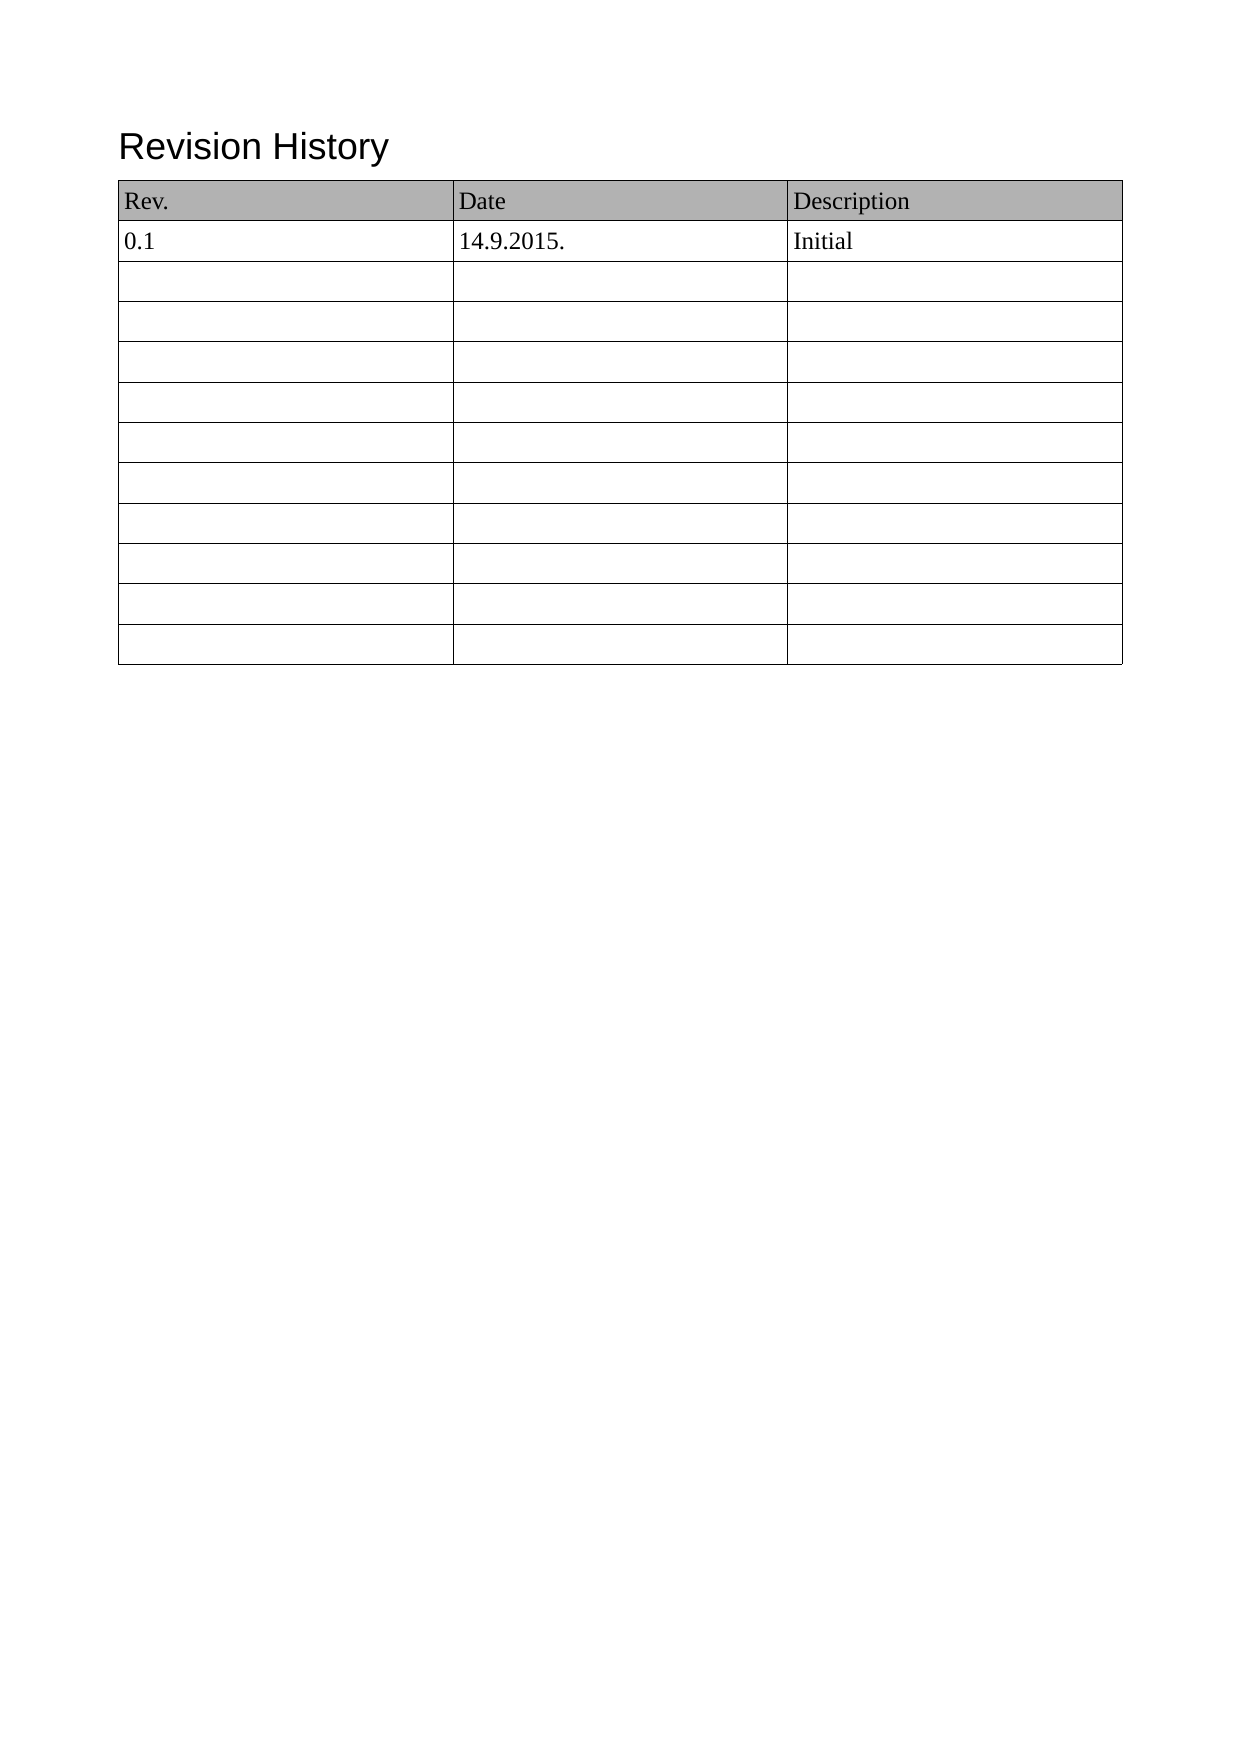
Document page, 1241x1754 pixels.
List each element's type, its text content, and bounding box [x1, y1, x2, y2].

table_cell [454, 262, 787, 301]
table_cell [454, 584, 787, 623]
table_cell [788, 584, 1122, 623]
table_cell [119, 262, 453, 301]
table_cell [788, 302, 1122, 341]
table_cell [119, 584, 453, 623]
table_header Date [454, 181, 787, 220]
table_cell [454, 463, 787, 502]
table_cell [119, 463, 453, 502]
table_cell [788, 383, 1122, 422]
table_header Description [788, 181, 1122, 220]
table_cell [788, 504, 1122, 543]
table_cell 0.1 [119, 221, 453, 261]
table_cell [788, 423, 1122, 462]
table_header Rev. [119, 181, 453, 220]
subtitle Revision History [118, 124, 1122, 167]
table_cell Initial [788, 221, 1122, 261]
table_cell [454, 504, 787, 543]
table_cell [454, 302, 787, 341]
table_cell [119, 342, 453, 382]
table_cell [454, 544, 787, 583]
table_cell [119, 504, 453, 543]
table_cell [788, 262, 1122, 301]
table_cell [119, 625, 453, 664]
table_cell [788, 342, 1122, 382]
table_cell [788, 463, 1122, 502]
table_cell [788, 544, 1122, 583]
table_cell [788, 625, 1122, 664]
table_cell [119, 302, 453, 341]
table_cell [454, 383, 787, 422]
table_cell [454, 625, 787, 664]
table_cell [454, 423, 787, 462]
table_cell [119, 544, 453, 583]
table_cell [454, 342, 787, 382]
table_cell [119, 383, 453, 422]
table_cell [119, 423, 453, 462]
table_cell 14.9.2015. [454, 221, 787, 261]
